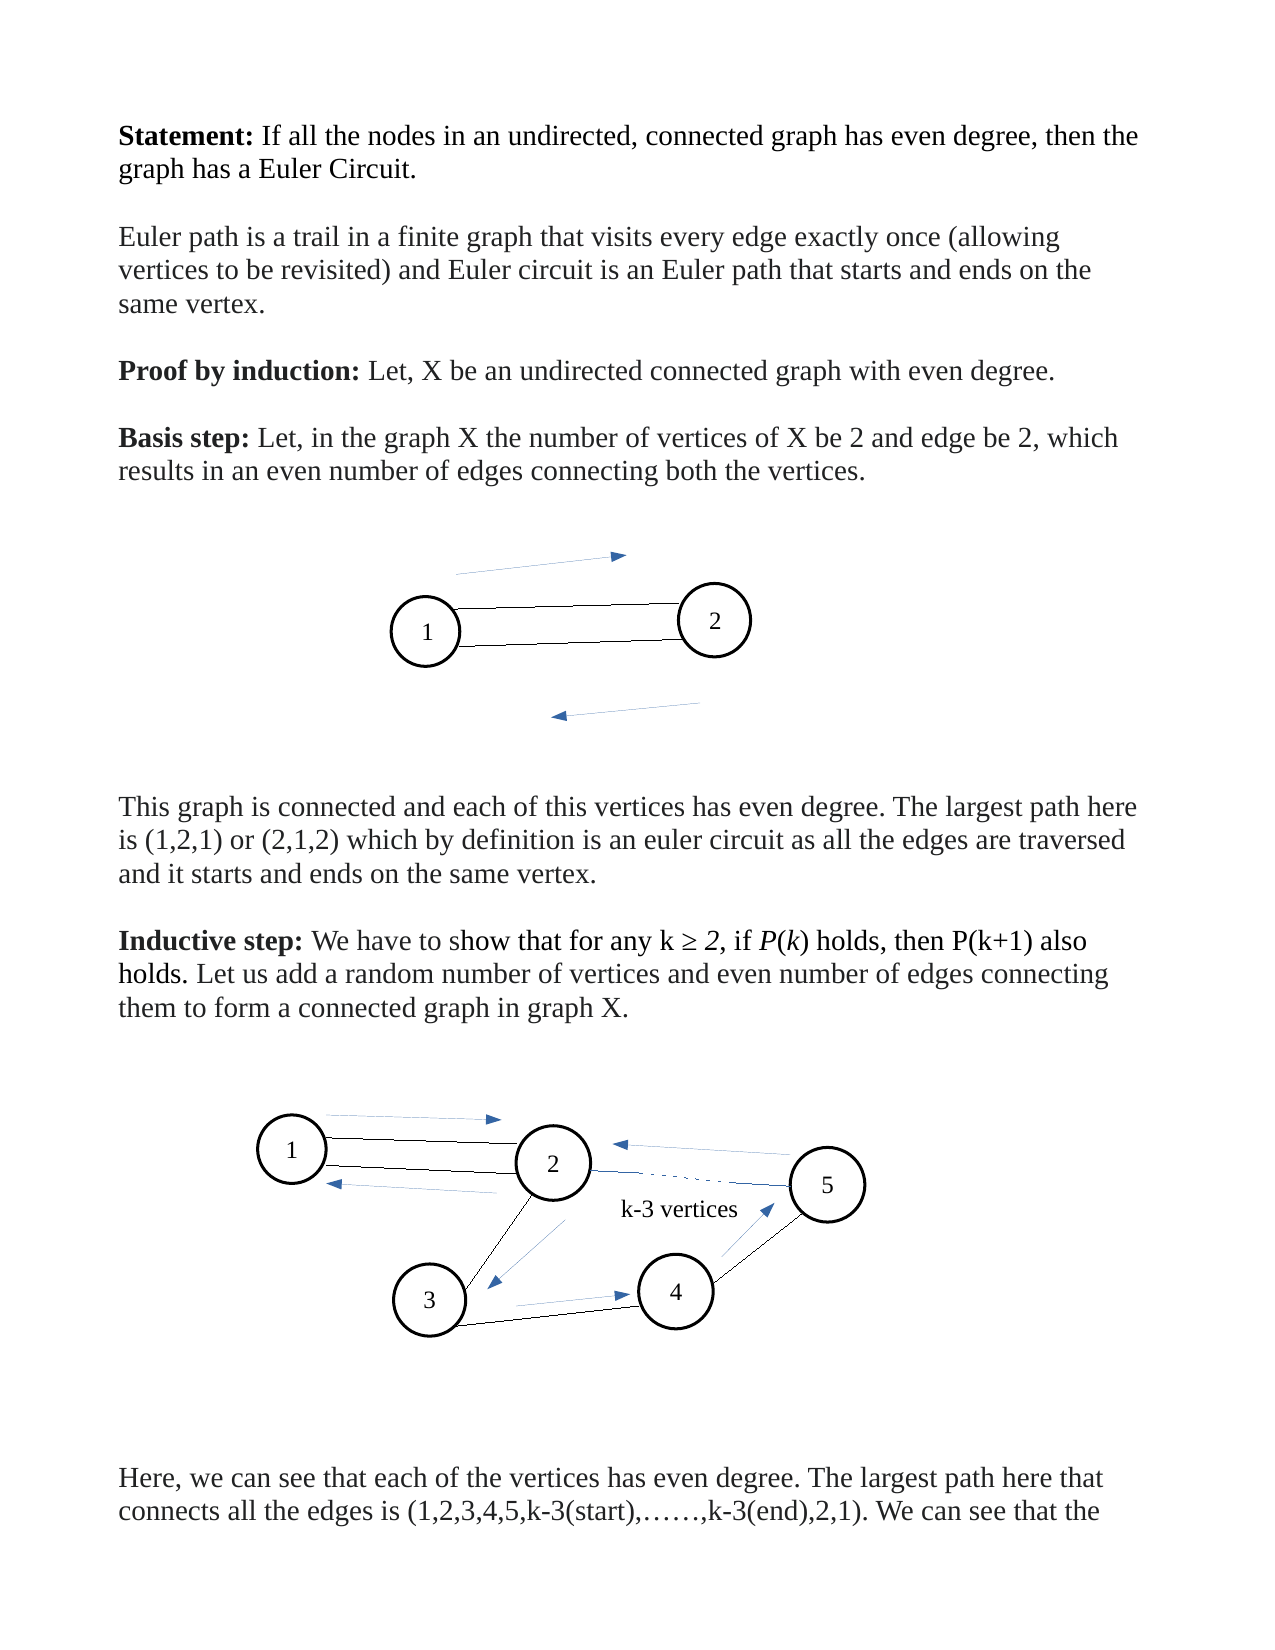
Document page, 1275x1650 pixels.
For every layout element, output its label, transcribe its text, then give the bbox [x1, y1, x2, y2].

text Euler path is a trail in a finite graph that visits every edge exactly once (allowing vertices to be revisited) and Euler circuit is an Euler path that starts and ends on the same vertex. [118, 219, 1157, 319]
text Inductive step: We have to show that for any k ≥ 2, if P(k) holds, then P(k+1) also holds. Let us add a random number of vertices and even number of edges connecting them to form a connected graph in graph X. [118, 923, 1157, 1024]
text Basis step: Let, in the graph X the number of vertices of X be 2 and edge be 2, which results in an even number of edges connecting both the vertices. [118, 420, 1157, 487]
text This graph is connected and each of this vertices has even degree. The largest path here is (1,2,1) or (2,1,2) which by definition is an euler circuit as all the edges are traversed and it starts and ends on the same vertex. [118, 789, 1157, 889]
text Statement: If all the nodes in an undirected, connected graph has even degree, then the graph has a Euler Circuit. [118, 118, 1157, 185]
text Here, we can see that each of the vertices has even degree. The largest path here that connects all the edges is (1,2,3,4,5,k-3(start),……,k-3(end),2,1). We can see that the [118, 1460, 1157, 1527]
text Proof by induction: Let, X be an undirected connected graph with even degree. [118, 353, 1157, 386]
